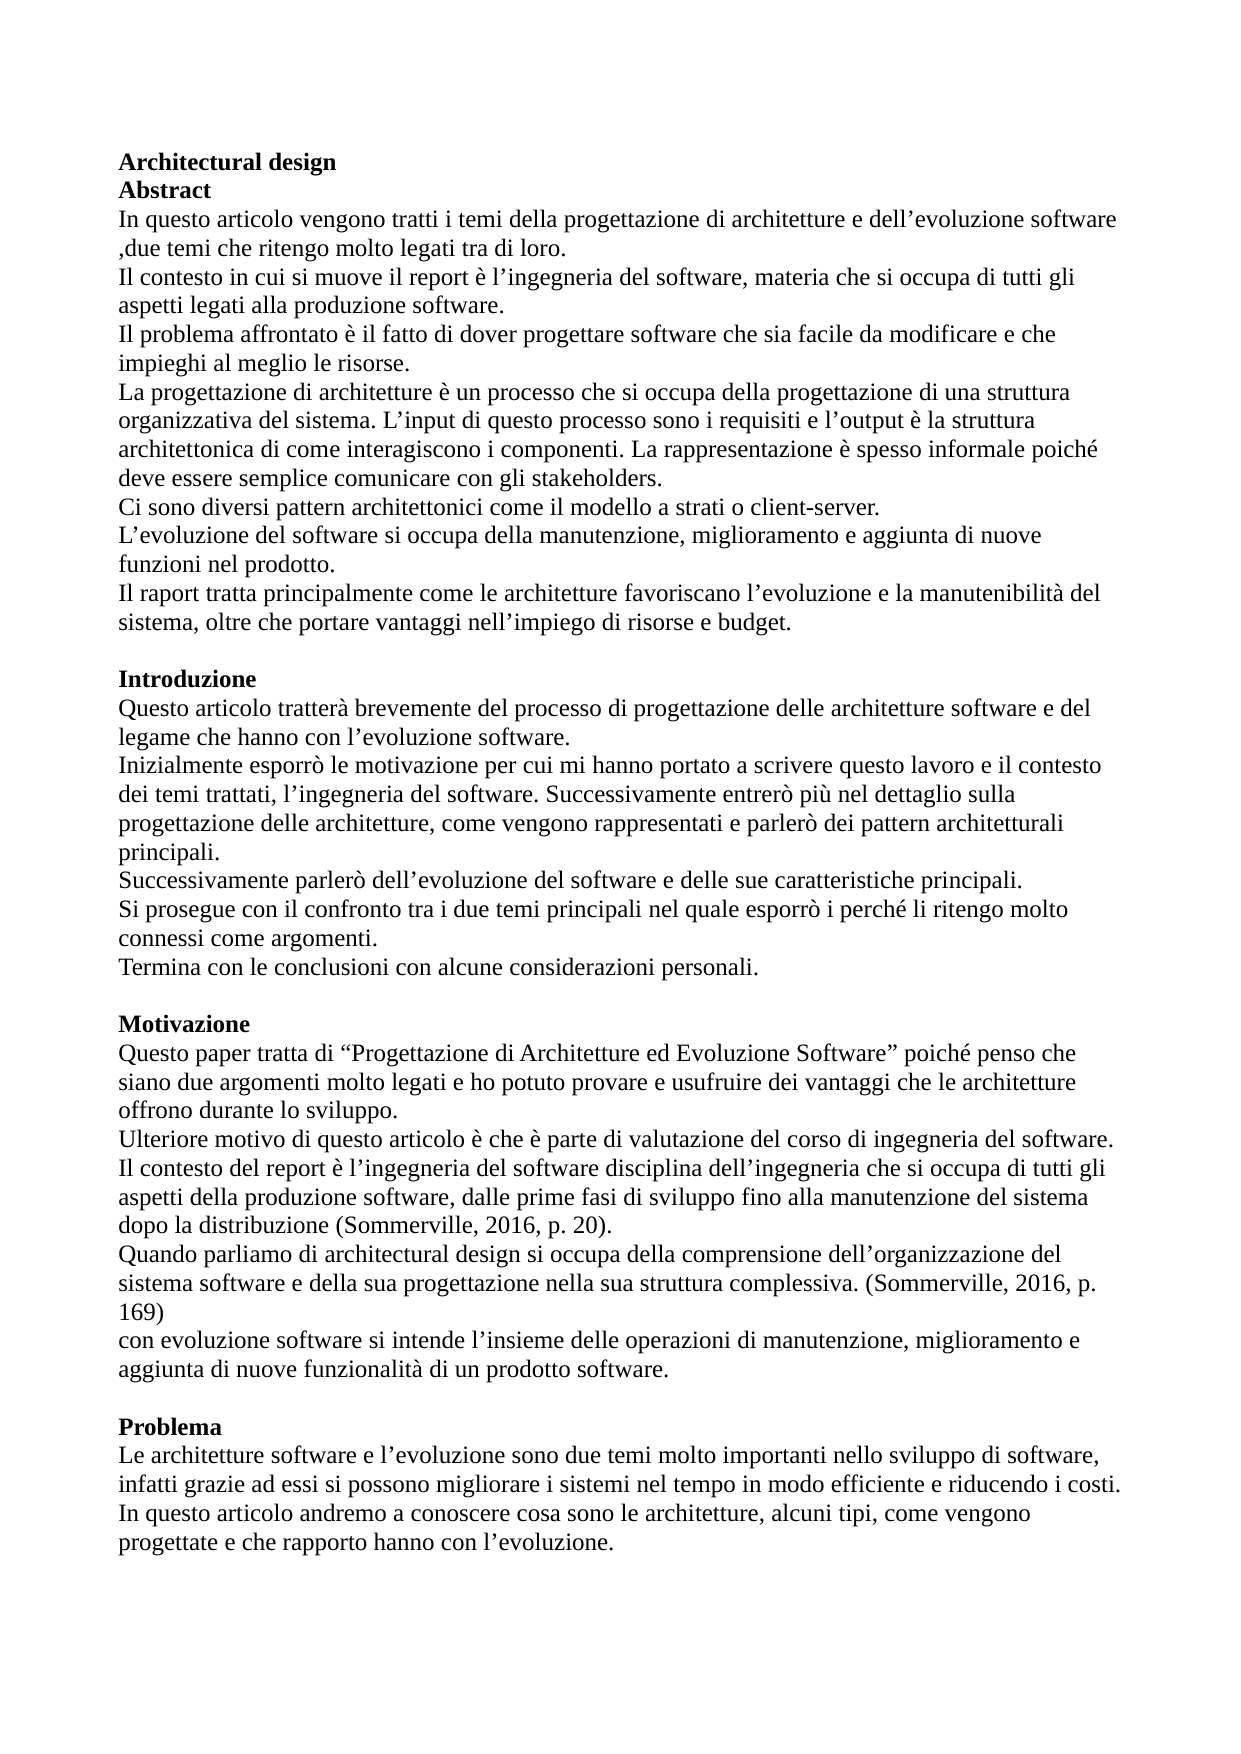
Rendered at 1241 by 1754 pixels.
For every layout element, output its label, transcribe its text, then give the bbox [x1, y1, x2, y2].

text Il raport tratta principalmente come le architetture favoriscano l’evoluzione e la manutenibilità del sistema, oltre che portare vantaggi nell’impiego di risorse e budget. [118, 578, 1122, 636]
text L’evoluzione del software si occupa della manutenzione, miglioramento e aggiunta di nuove funzioni nel prodotto. [118, 521, 1122, 578]
text Questo articolo tratterà brevemente del processo di progettazione delle architetture software e del legame che hanno con l’evoluzione software. [118, 693, 1122, 751]
text Abstract [118, 176, 1122, 204]
text Ulteriore motivo di questo articolo è che è parte di valutazione del corso di ingegneria del software. [118, 1124, 1122, 1153]
text Le architetture software e l’evoluzione sono due temi molto importanti nello sviluppo di software, infatti grazie ad essi si possono migliorare i sistemi nel tempo in modo efficiente e riducendo i costi. [118, 1441, 1122, 1498]
text Problema [118, 1412, 1122, 1441]
text Introduzione [118, 664, 1122, 693]
text Si prosegue con il confronto tra i due temi principali nel quale esporrò i perché li ritengo molto connessi come argomenti. [118, 894, 1122, 952]
text Successivamente parlerò dell’evoluzione del software e delle sue caratteristiche principali. [118, 866, 1122, 894]
text Il problema affrontato è il fatto di dover progettare software che sia facile da modificare e che impieghi al meglio le risorse. [118, 319, 1122, 377]
text con evoluzione software si intende l’insieme delle operazioni di manutenzione, miglioramento e aggiunta di nuove funzionalità di un prodotto software. [118, 1326, 1122, 1383]
text Quando parliamo di architectural design si occupa della comprensione dell’organizzazione del sistema software e della sua progettazione nella sua struttura complessiva. (Sommerville, 2016, p. 169) [118, 1239, 1122, 1326]
text In questo articolo andremo a conoscere cosa sono le architetture, alcuni tipi, come vengono progettate e che rapporto hanno con l’evoluzione. [118, 1498, 1122, 1556]
text Il contesto del report è l’ingegneria del software disciplina dell’ingegneria che si occupa di tutti gli aspetti della produzione software, dalle prime fasi di sviluppo fino alla manutenzione del sistema dopo la distribuzione (Sommerville, 2016, p. 20). [118, 1153, 1122, 1239]
text In questo articolo vengono tratti i temi della progettazione di architetture e dell’evoluzione software ,due temi che ritengo molto legati tra di loro. [118, 204, 1122, 262]
text Il contesto in cui si muove il report è l’ingegneria del software, materia che si occupa di tutti gli aspetti legati alla produzione software. [118, 262, 1122, 319]
text Termina con le conclusioni con alcune considerazioni personali. [118, 952, 1122, 981]
text Ci sono diversi pattern architettonici come il modello a strati o client-server. [118, 492, 1122, 521]
text Architectural design [118, 147, 1122, 176]
text La progettazione di architetture è un processo che si occupa della progettazione di una struttura organizzativa del sistema. L’input di questo processo sono i requisiti e l’output è la struttura architettonica di come interagiscono i componenti. La rappresentazione è spesso informale poiché deve essere semplice comunicare con gli stakeholders. [118, 377, 1122, 492]
text Motivazione [118, 1009, 1122, 1038]
text Inizialmente esporrò le motivazione per cui mi hanno portato a scrivere questo lavoro e il contesto dei temi trattati, l’ingegneria del software. Successivamente entrerò più nel dettaglio sulla progettazione delle architetture, come vengono rappresentati e parlerò dei pattern architetturali principali. [118, 751, 1122, 866]
text Questo paper tratta di “Progettazione di Architetture ed Evoluzione Software” poiché penso che siano due argomenti molto legati e ho potuto provare e usufruire dei vantaggi che le architetture offrono durante lo sviluppo. [118, 1038, 1122, 1124]
